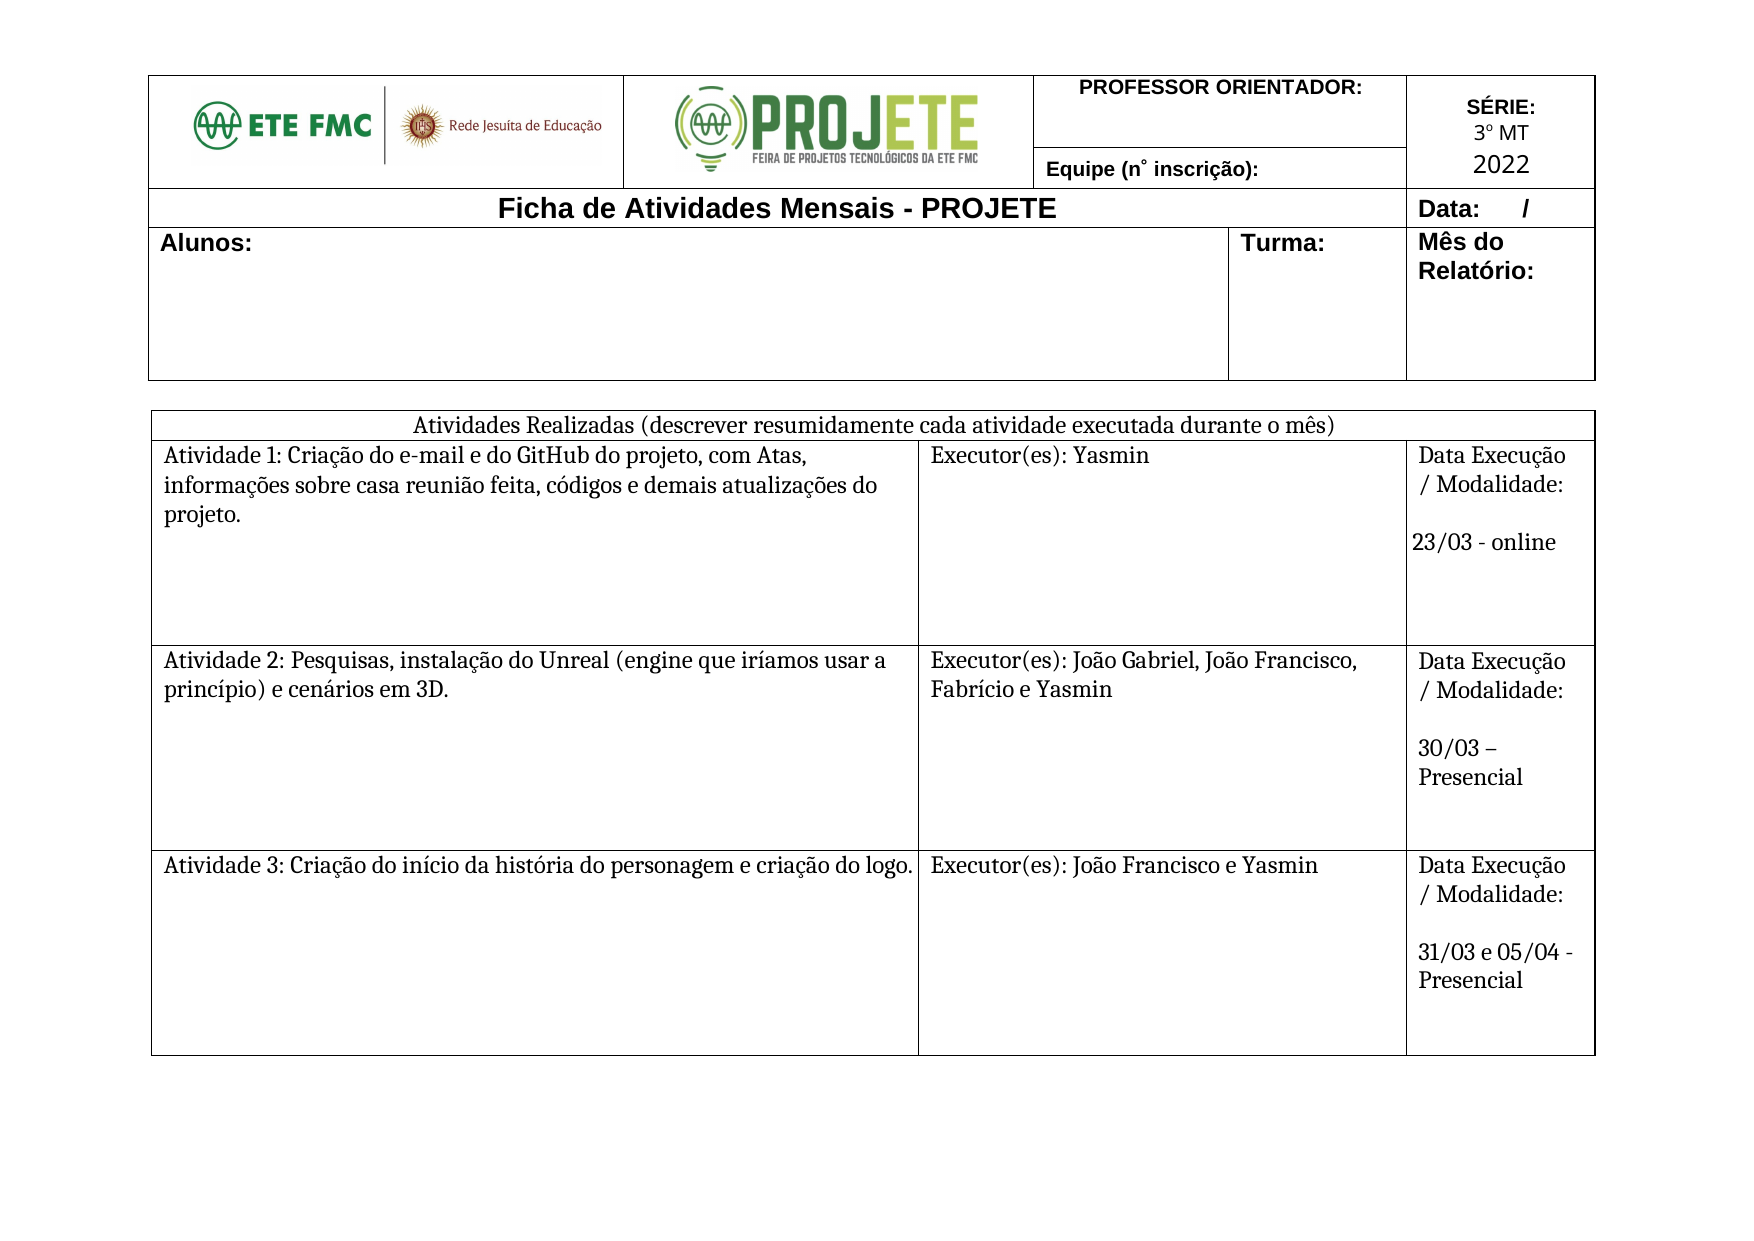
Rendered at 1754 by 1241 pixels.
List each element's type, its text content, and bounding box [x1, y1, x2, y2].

table_cell Turma: [1229, 228, 1406, 380]
table_cell Equipe (n˚ inscrição): [1034, 148, 1406, 188]
table_cell Atividade 1: Criação do e-mail e do GitHub do projeto, com Atas, informações sobre casa reunião feita, códigos e demais atualizações do projeto. [152, 441, 918, 644]
table_header [149, 76, 623, 188]
table_header PROFESSOR ORIENTADOR: [1034, 76, 1406, 147]
table_cell Atividade 2: Pesquisas, instalação do Unreal (engine que iríamos usar a princípio) e cenários em 3D. [152, 646, 918, 849]
picture [675, 86, 978, 172]
table_cell Data Execução / Modalidade: 30/03 – Presencial [1407, 646, 1594, 849]
picture [191, 85, 602, 166]
table_cell Executor(es): Yasmin [919, 441, 1406, 644]
table_header Atividades Realizadas (descrever resumidamente cada atividade executada durante o mês) [152, 411, 1594, 440]
table_cell Executor(es): João Francisco e Yasmin [919, 851, 1406, 1055]
table_cell Data: / [1407, 189, 1594, 227]
table_cell Alunos: [149, 228, 1228, 380]
table_cell Ficha de Atividades Mensais - PROJETE [149, 189, 1406, 227]
table_header SÉRIE: 3o MT 2022 [1407, 76, 1594, 188]
table_cell Data Execução / Modalidade: 31/03 e 05/04 - Presencial [1407, 851, 1594, 1055]
table_cell Data Execução / Modalidade: 23/03 - online [1407, 441, 1594, 644]
table_cell Executor(es): João Gabriel, João Francisco, Fabrício e Yasmin [919, 646, 1406, 849]
table_cell Mês do Relatório: [1407, 228, 1594, 380]
table_cell Atividade 3: Criação do início da história do personagem e criação do logo. [152, 851, 918, 1055]
table_header [624, 76, 1033, 188]
